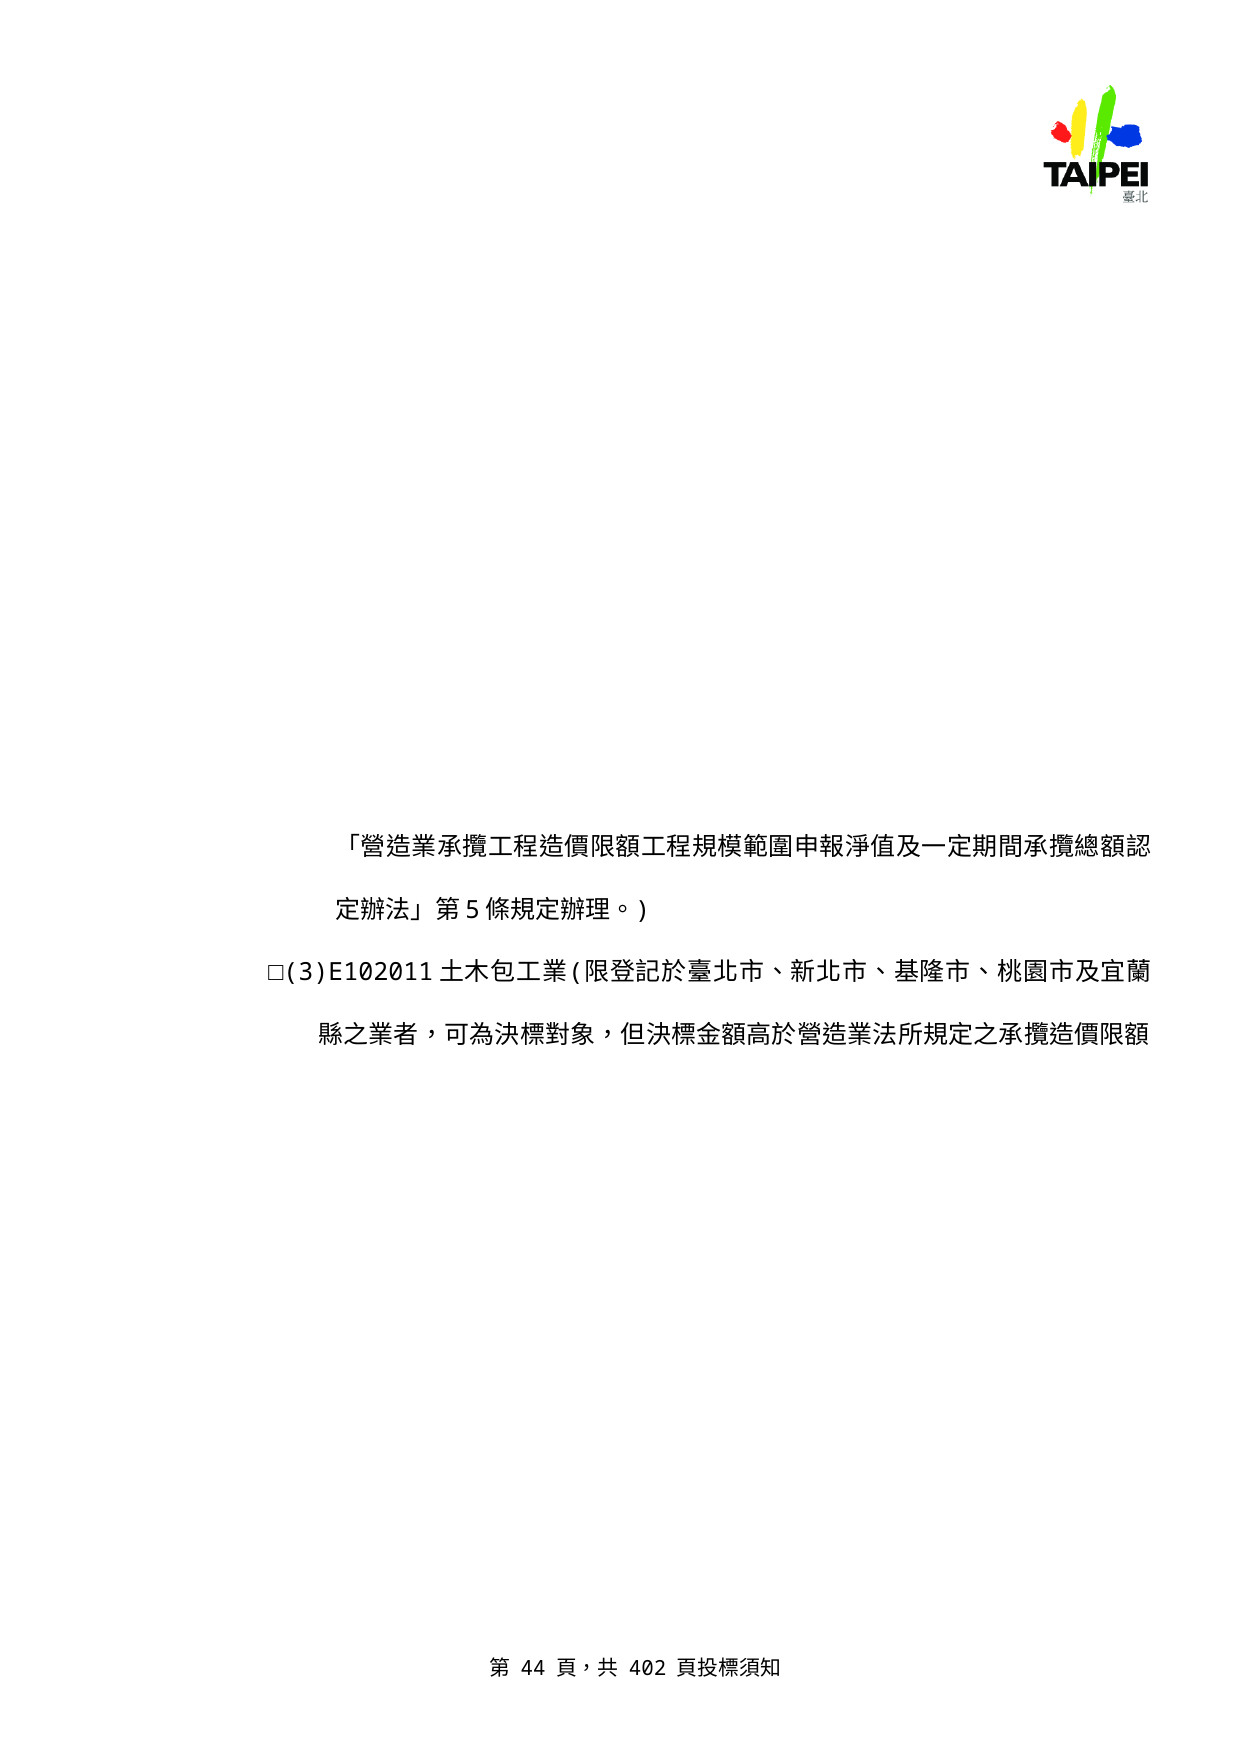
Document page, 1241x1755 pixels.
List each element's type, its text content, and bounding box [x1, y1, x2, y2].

text □(3)E102011土木包工業(限登記於臺北市、新北市、基隆市、桃園市及宜蘭縣之業者，可為決標對象，但決標金額高於營造業法所規定之承攬造價限額 [268, 928, 1152, 1053]
text 「營造業承攬工程造價限額工程規模範圍申報淨值及一定期間承攬總額認定辦法」第5條規定辦理。) [335, 803, 1152, 928]
